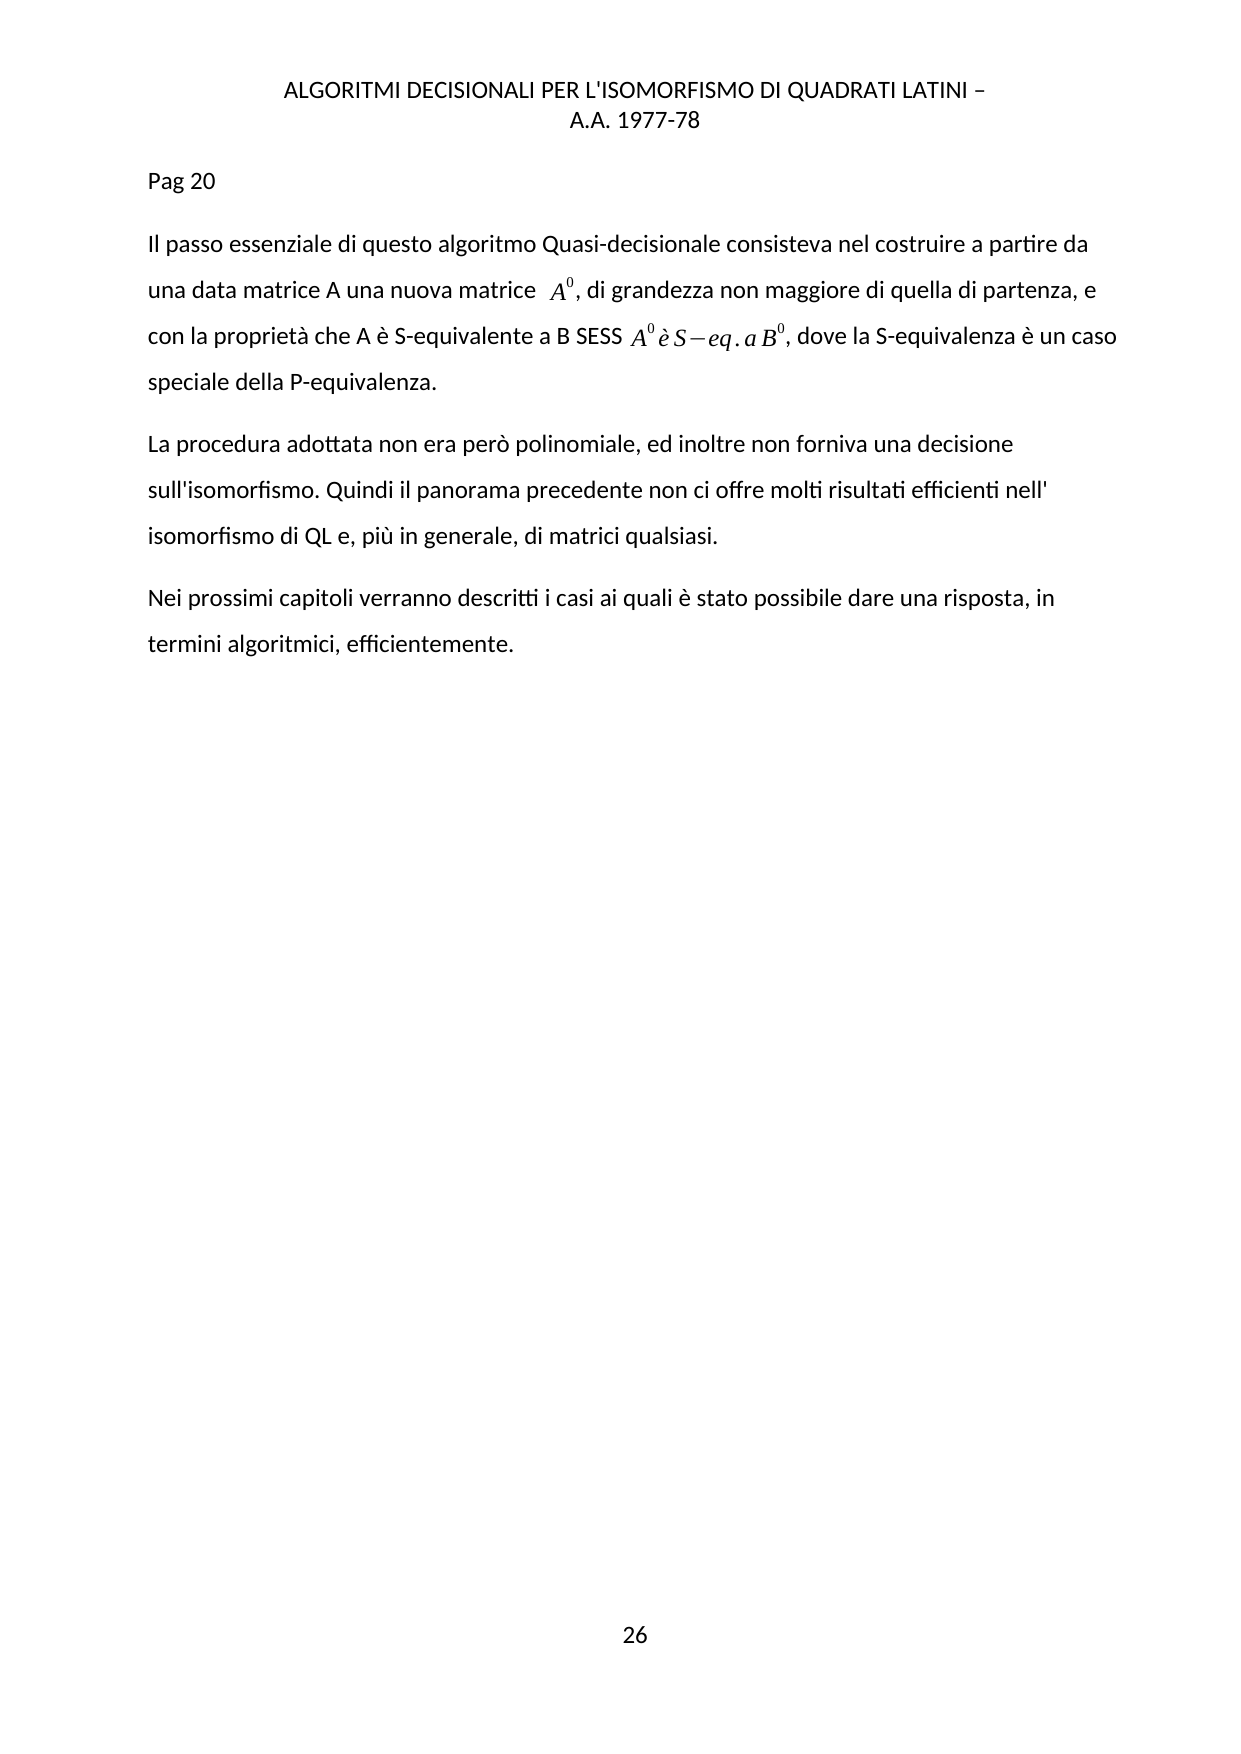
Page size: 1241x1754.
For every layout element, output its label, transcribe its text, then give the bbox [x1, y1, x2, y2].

text Il passo essenziale di questo algoritmo Quasi-decisionale consisteva nel costruire a partire da una data matrice A una nuova matrice , di grandezza non maggiore di quella di partenza, e con la proprietà che A è S-equivalente a B SESS , dove la S-equivalenza è un caso speciale della P-equivalenza. [148, 228, 1122, 397]
text La procedura adottata non era però polinomiale, ed inoltre non forniva una decisione sull'isomorfismo. Quindi il panorama precedente non ci offre molti risultati efficienti nell' isomorfismo di QL e, più in generale, di matrici qualsiasi. [148, 429, 1122, 551]
text Nei prossimi capitoli verranno descritti i casi ai quali è stato possibile dare una risposta, in termini algoritmici, efficientemente. [148, 582, 1122, 659]
text Pag 20 [148, 165, 1122, 196]
